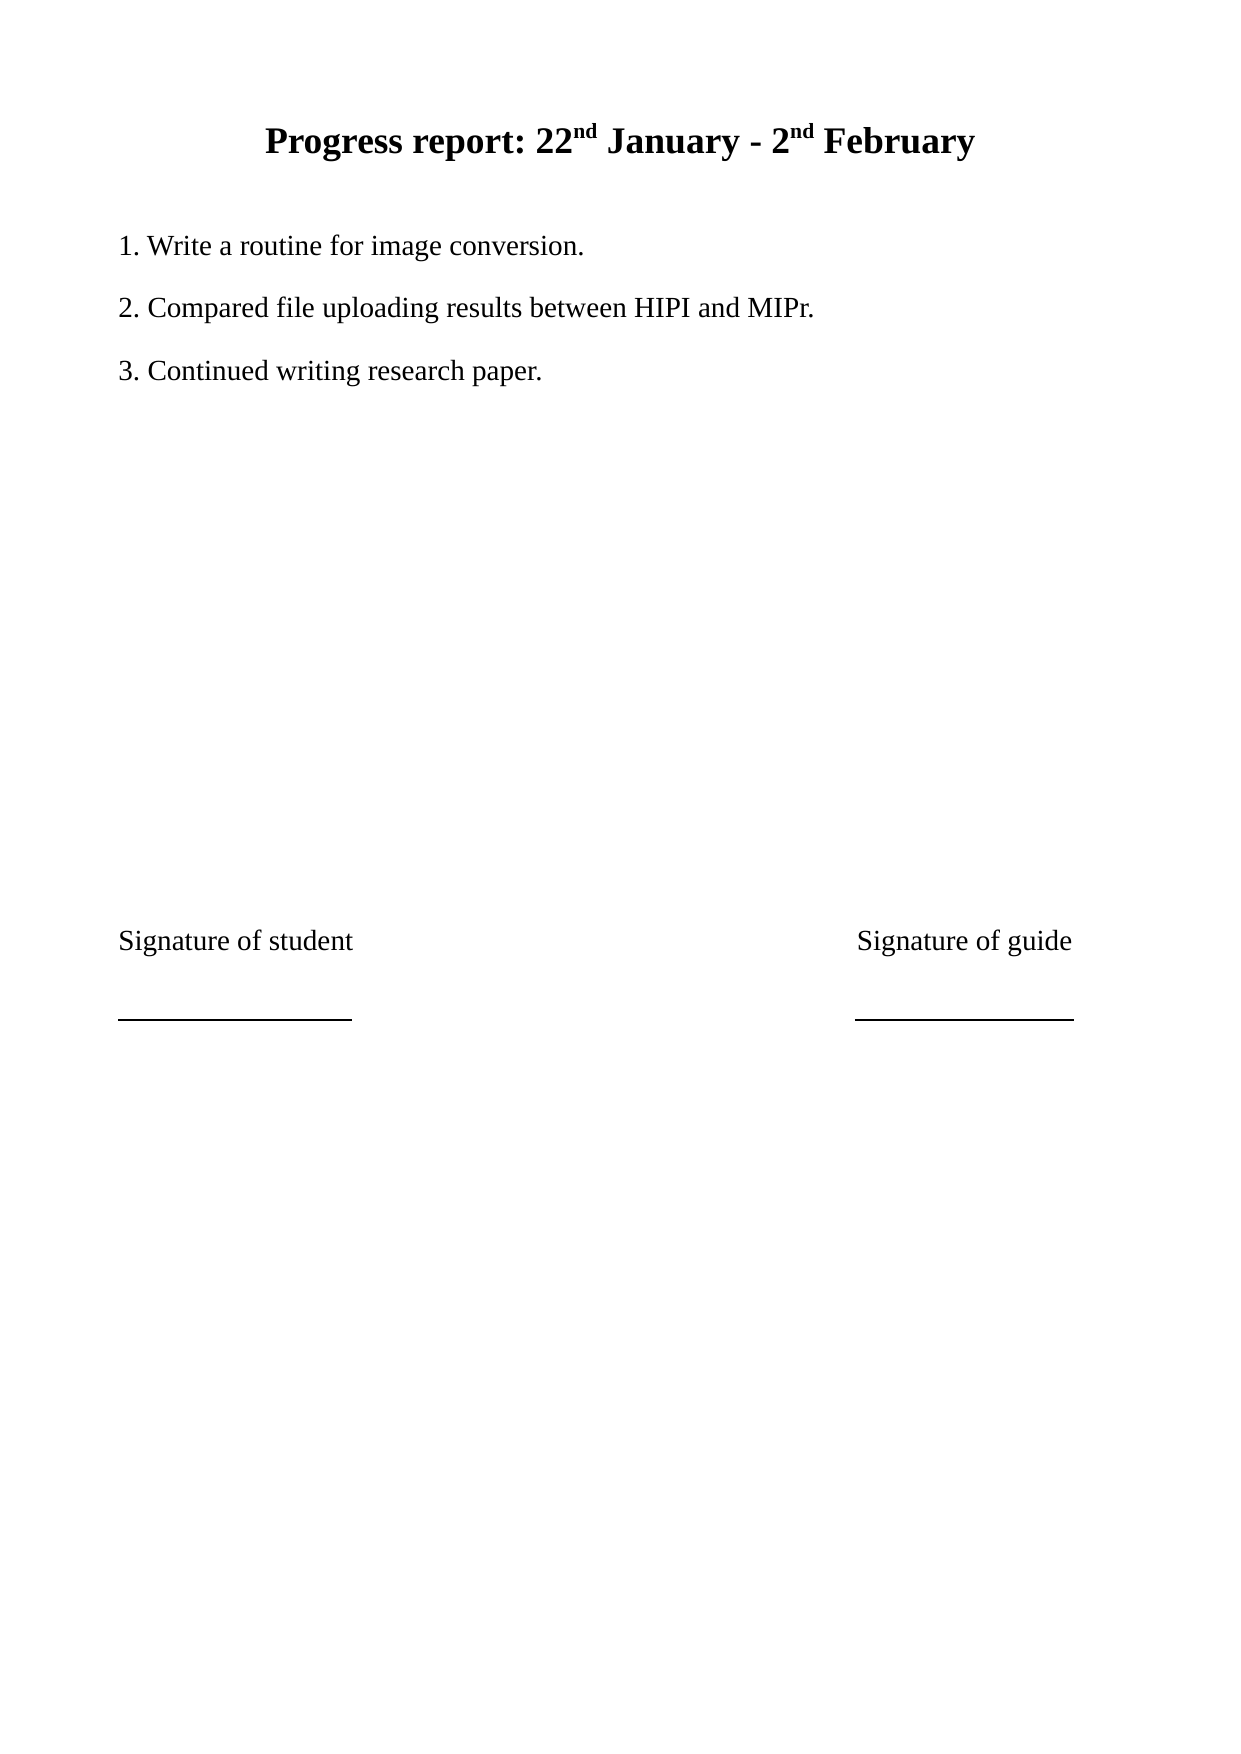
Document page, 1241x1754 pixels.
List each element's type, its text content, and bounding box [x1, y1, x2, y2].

text 3. Continued writing research paper. [118, 353, 1122, 386]
text 1. Write a routine for image conversion. [118, 228, 1122, 262]
text Signature of student Signature of guide [118, 923, 1122, 957]
text 2. Compared file uploading results between HIPI and MIPr. [118, 291, 1122, 324]
text Progress report: 22nd January - 2nd February [118, 118, 1122, 161]
